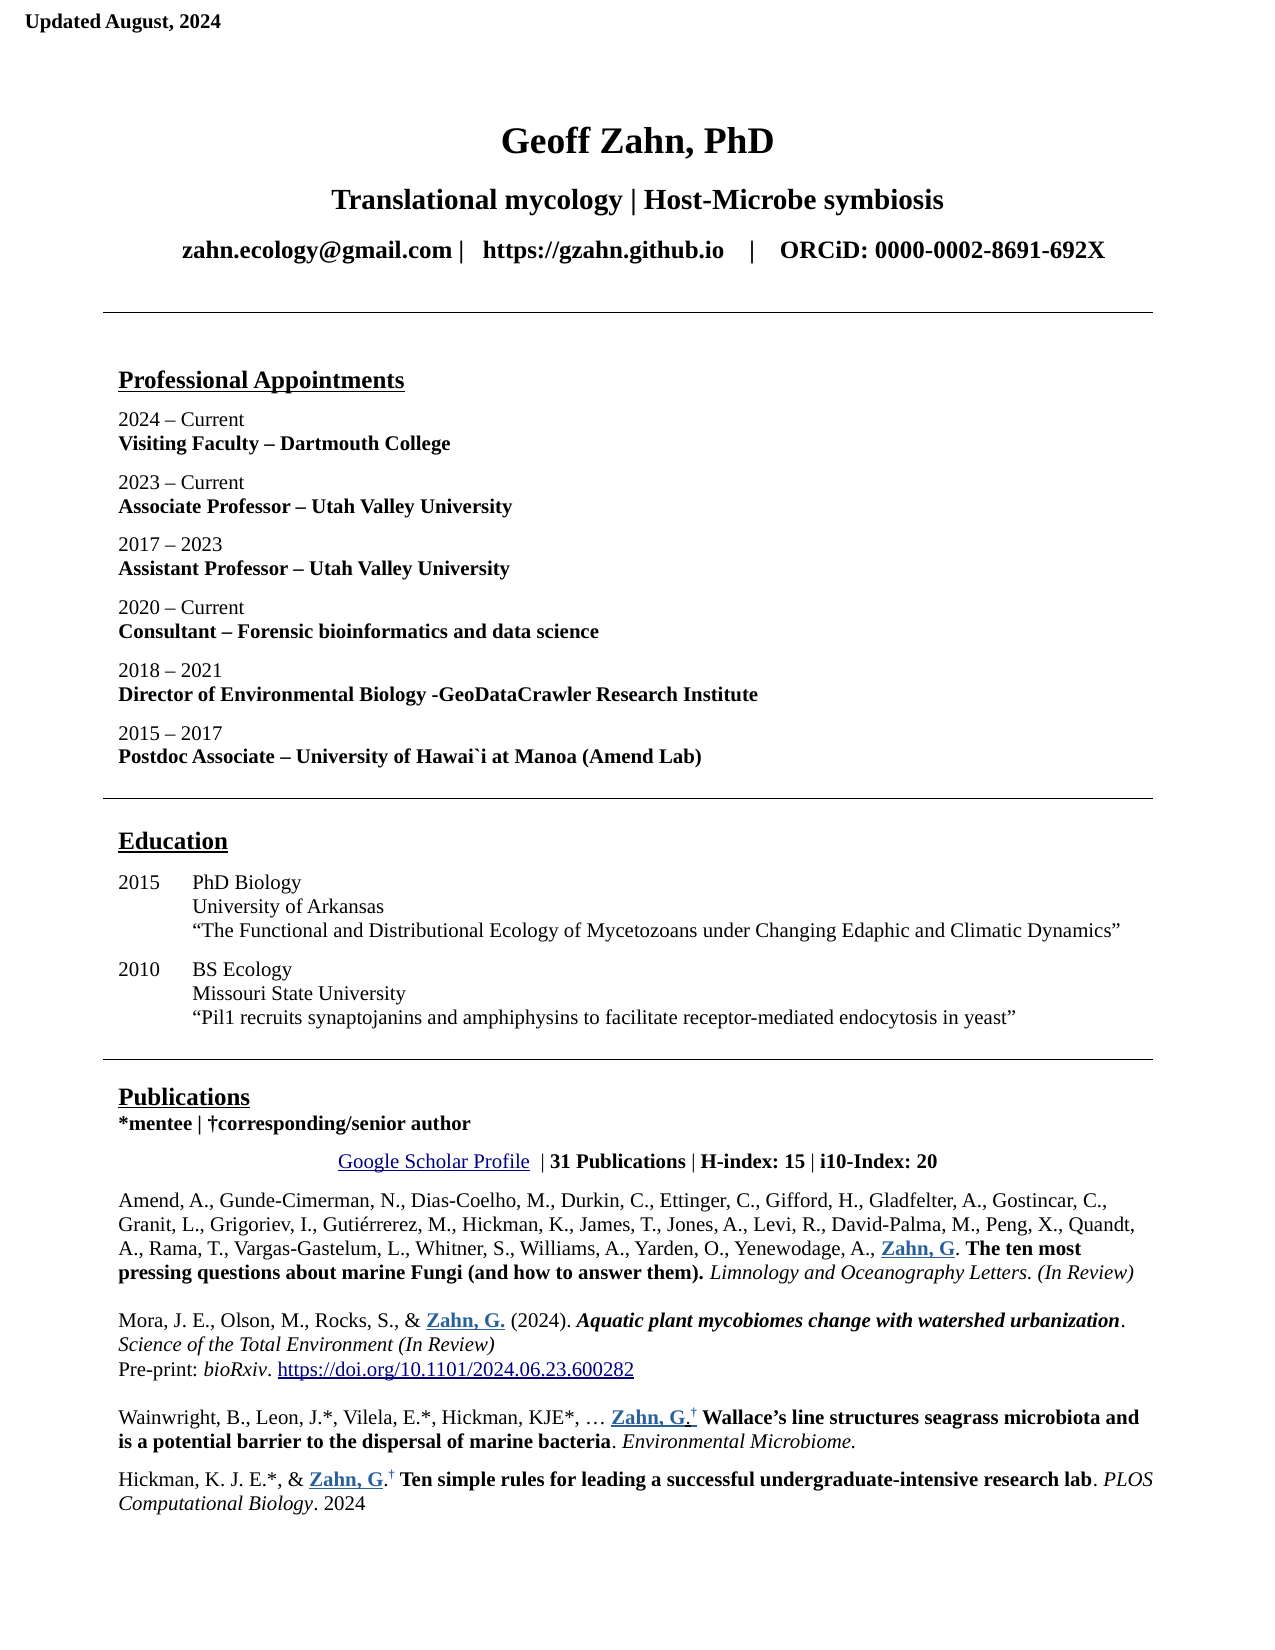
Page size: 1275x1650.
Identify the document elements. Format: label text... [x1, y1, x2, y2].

text 2015 – 2017 Postdoc Associate – University of Hawai`i at Manoa (Amend Lab) [118, 720, 1157, 768]
text 2015 PhD Biology University of Arkansas “The Functional and Distributional Ecology of Mycetozoans under Changing Edaphic and Climatic Dynamics” [118, 870, 1157, 942]
text 2018 – 2021 Director of Environmental Biology -GeoDataCrawler Research Institute [118, 658, 1157, 706]
text Pre-print: bioRxiv. https://doi.org/10.1101/2024.06.23.600282 [118, 1356, 1157, 1404]
text Education [118, 826, 1157, 855]
text Mora, J. E., Olson, M., Rocks, S., & Zahn, G. (2024). Aquatic plant mycobiomes change with watershed urbanization. Science of the Total Environment (In Review) [118, 1308, 1157, 1356]
text 2020 – Current Consultant – Forensic bioinformatics and data science [118, 595, 1157, 643]
subtitle Professional Appointments [118, 337, 1157, 394]
text zahn.ecology@gmail.com | https://gzahn.github.io | ORCiD: 0000-0002-8691-692X [118, 235, 1157, 297]
text Hickman, K. J. E.*, & Zahn, G.† Ten simple rules for leading a successful undergraduate-intensive research lab. PLOS Computational Biology. 2024 [118, 1467, 1157, 1515]
text Publications *mentee | †corresponding/senior author [118, 1082, 1157, 1135]
text 2017 – 2023 Assistant Professor – Utah Valley University [118, 532, 1157, 580]
text Translational mycology | Host-Microbe symbiosis [118, 182, 1157, 216]
text Wainwright, B., Leon, J.*, Vilela, E.*, Hickman, KJE*, … Zahn, G.† Wallace’s line structures seagrass microbiota and is a potential barrier to the dispersal of marine bacteria. Environmental Microbiome. [118, 1404, 1157, 1453]
text Google Scholar Profile | 31 Publications | H-index: 15 | i10-Index: 20 [118, 1149, 1157, 1173]
text Amend, A., Gunde-Cimerman, N., Dias-Coelho, M., Durkin, C., Ettinger, C., Gifford, H., Gladfelter, A., Gostincar, C., Granit, L., Grigoriev, I., Gutiérrerez, M., Hickman, K., James, T., Jones, A., Levi, R., David-Palma, M., Peng, X., Quandt, A., Rama, T., Vargas-Gastelum, L., Whitner, S., Williams, A., Yarden, O., Yenewodage, A., Zahn, G. The ten most pressing questions about marine Fungi (and how to answer them). Limnology and Oceanography Letters. (In Review) [118, 1188, 1157, 1284]
text 2024 – Current Visiting Faculty – Dartmouth College [118, 407, 1157, 455]
text 2010 BS Ecology Missouri State University “Pil1 recruits synaptojanins and amphiphysins to facilitate receptor-mediated endocytosis in yeast” [118, 957, 1157, 1029]
text 2023 – Current Associate Professor – Utah Valley University [118, 469, 1157, 518]
text Geoff Zahn, PhD [118, 118, 1157, 161]
text Updated August, 2024 [9, 9, 236, 33]
